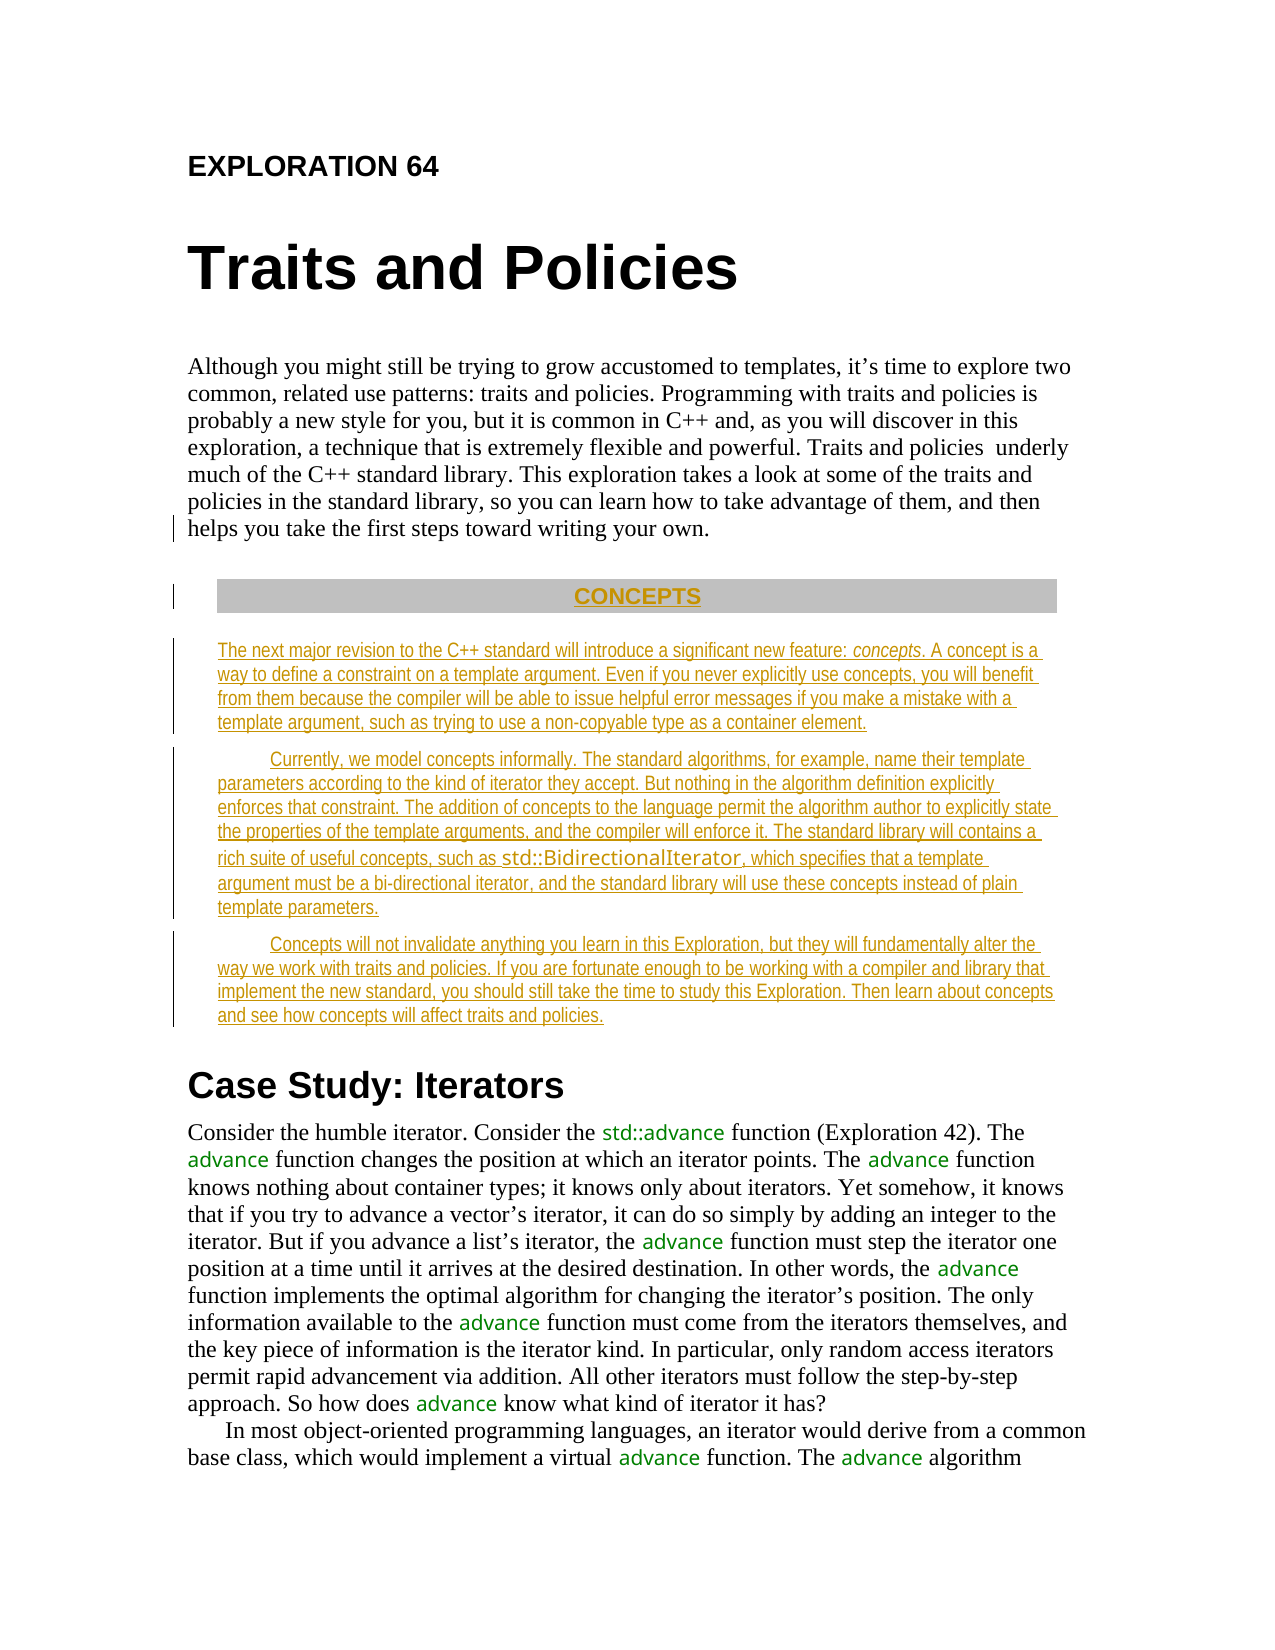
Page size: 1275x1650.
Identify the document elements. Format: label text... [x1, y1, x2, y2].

text Concepts will not invalidate anything you learn in this Exploration, but they will fundamentally alter the way we work with traits and policies. If you are fortunate enough to be working with a compiler and library that implement the new standard, you should still take the time to study this Exploration. Then learn about concepts and see how concepts will affect traits and policies. [217, 931, 1057, 1027]
text In most object-oriented programming languages, an iterator would derive from a common base class, which would implement a virtual advance function. The advance algorithm [187, 1417, 1087, 1471]
text Consider the humble iterator. Consider the std::advance function (Exploration 42). The advance function changes the position at which an iterator points. The advance function knows nothing about container types; it knows only about iterators. Yet somehow, it knows that if you try to advance a vector’s iterator, it can do so simply by adding an integer to the iterator. But if you advance a list’s iterator, the advance function must step the iterator one position at a time until it arrives at the desired destination. In other words, the advance function implements the optimal algorithm for changing the iterator’s position. The only information available to the advance function must come from the iterators themselves, and the key piece of information is the iterator kind. In particular, only random access iterators permit rapid advancement via addition. All other iterators must follow the step-by-step approach. So how does advance know what kind of iterator it has? [187, 1119, 1087, 1417]
text Exploration 64 [187, 150, 1087, 183]
subtitle Case Study: Iterators [187, 1065, 1087, 1107]
title Traits and Policies [187, 233, 1087, 302]
text Concepts [220, 582, 1055, 611]
text Currently, we model concepts informally. The standard algorithms, for example, name their template parameters according to the kind of iterator they accept. But nothing in the algorithm definition explicitly enforces that constraint. The addition of concepts to the language permit the algorithm author to explicitly state [217, 747, 1057, 816]
text the properties of the template arguments, and the compiler will enforce it. The standard library will contains a rich suite of useful concepts, such as std::BidirectionalIterator, which specifies that a template argument must be a bi-directional iterator, and the standard library will use these concepts instead of plain template parameters. [217, 817, 1057, 919]
text Although you might still be trying to grow accustomed to templates, it’s time to explore two common, related use patterns: traits and policies. Programming with traits and policies is probably a new style for you, but it is common in C++ and, as you will discover in this exploration, a technique that is extremely flexible and powerful. Traits and policies underly much of the C++ standard library. This exploration takes a look at some of the traits and policies in the standard library, so you can learn how to take advantage of them, and then helps you take the first steps toward writing your own. [187, 352, 1087, 542]
text The next major revision to the C++ standard will introduce a significant new feature: concepts. A concept is a way to define a constraint on a template argument. Even if you never explicitly use concepts, you will benefit from them because the compiler will be able to issue helpful error messages if you make a mistake with a template argument, such as trying to use a non-copyable type as a container element. [217, 638, 1057, 734]
